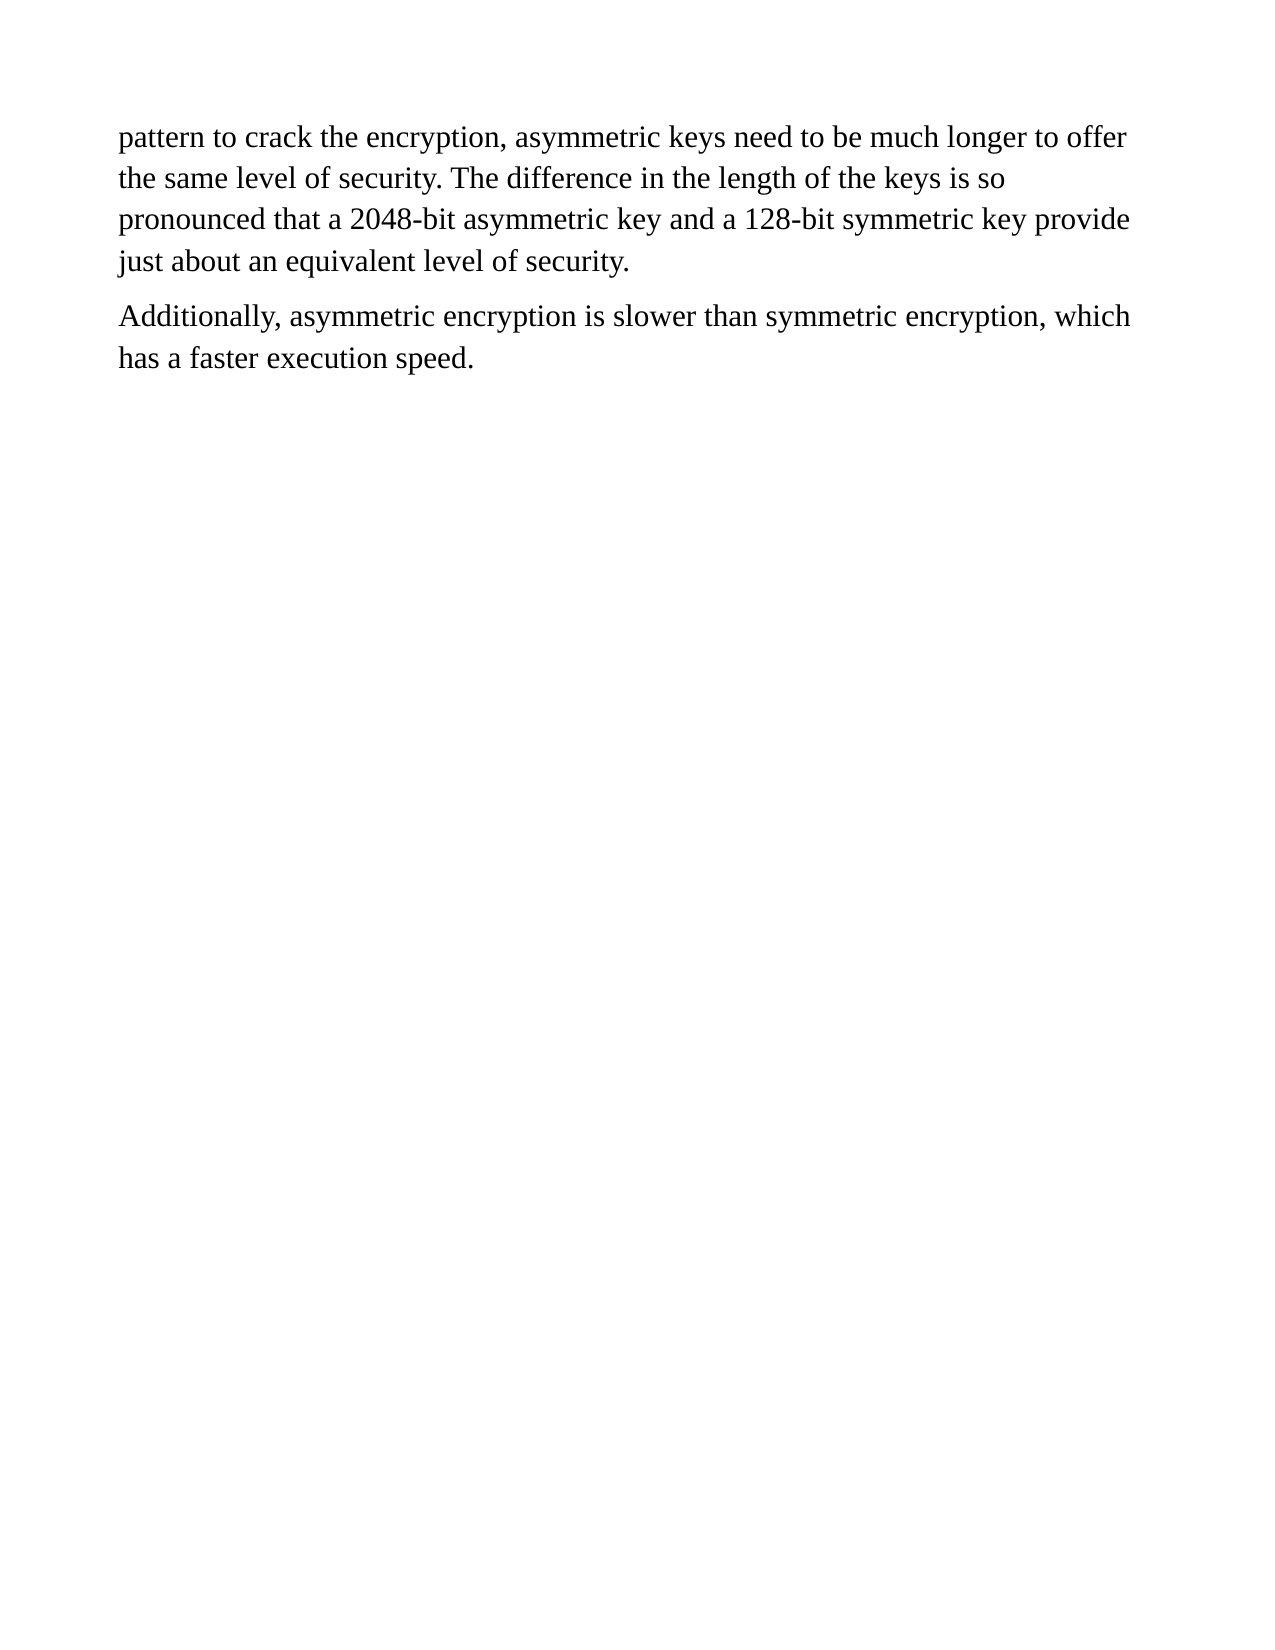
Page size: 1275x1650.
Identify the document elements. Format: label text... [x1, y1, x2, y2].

text Additionally, asymmetric encryption is slower than symmetric encryption, which has a faster execution speed. [118, 298, 1157, 375]
text pattern to crack the encryption, asymmetric keys need to be much longer to offer the same level of security. The difference in the length of the keys is so pronounced that a 2048-bit asymmetric key and a 128-bit symmetric key provide just about an equivalent level of security. [118, 118, 1157, 278]
